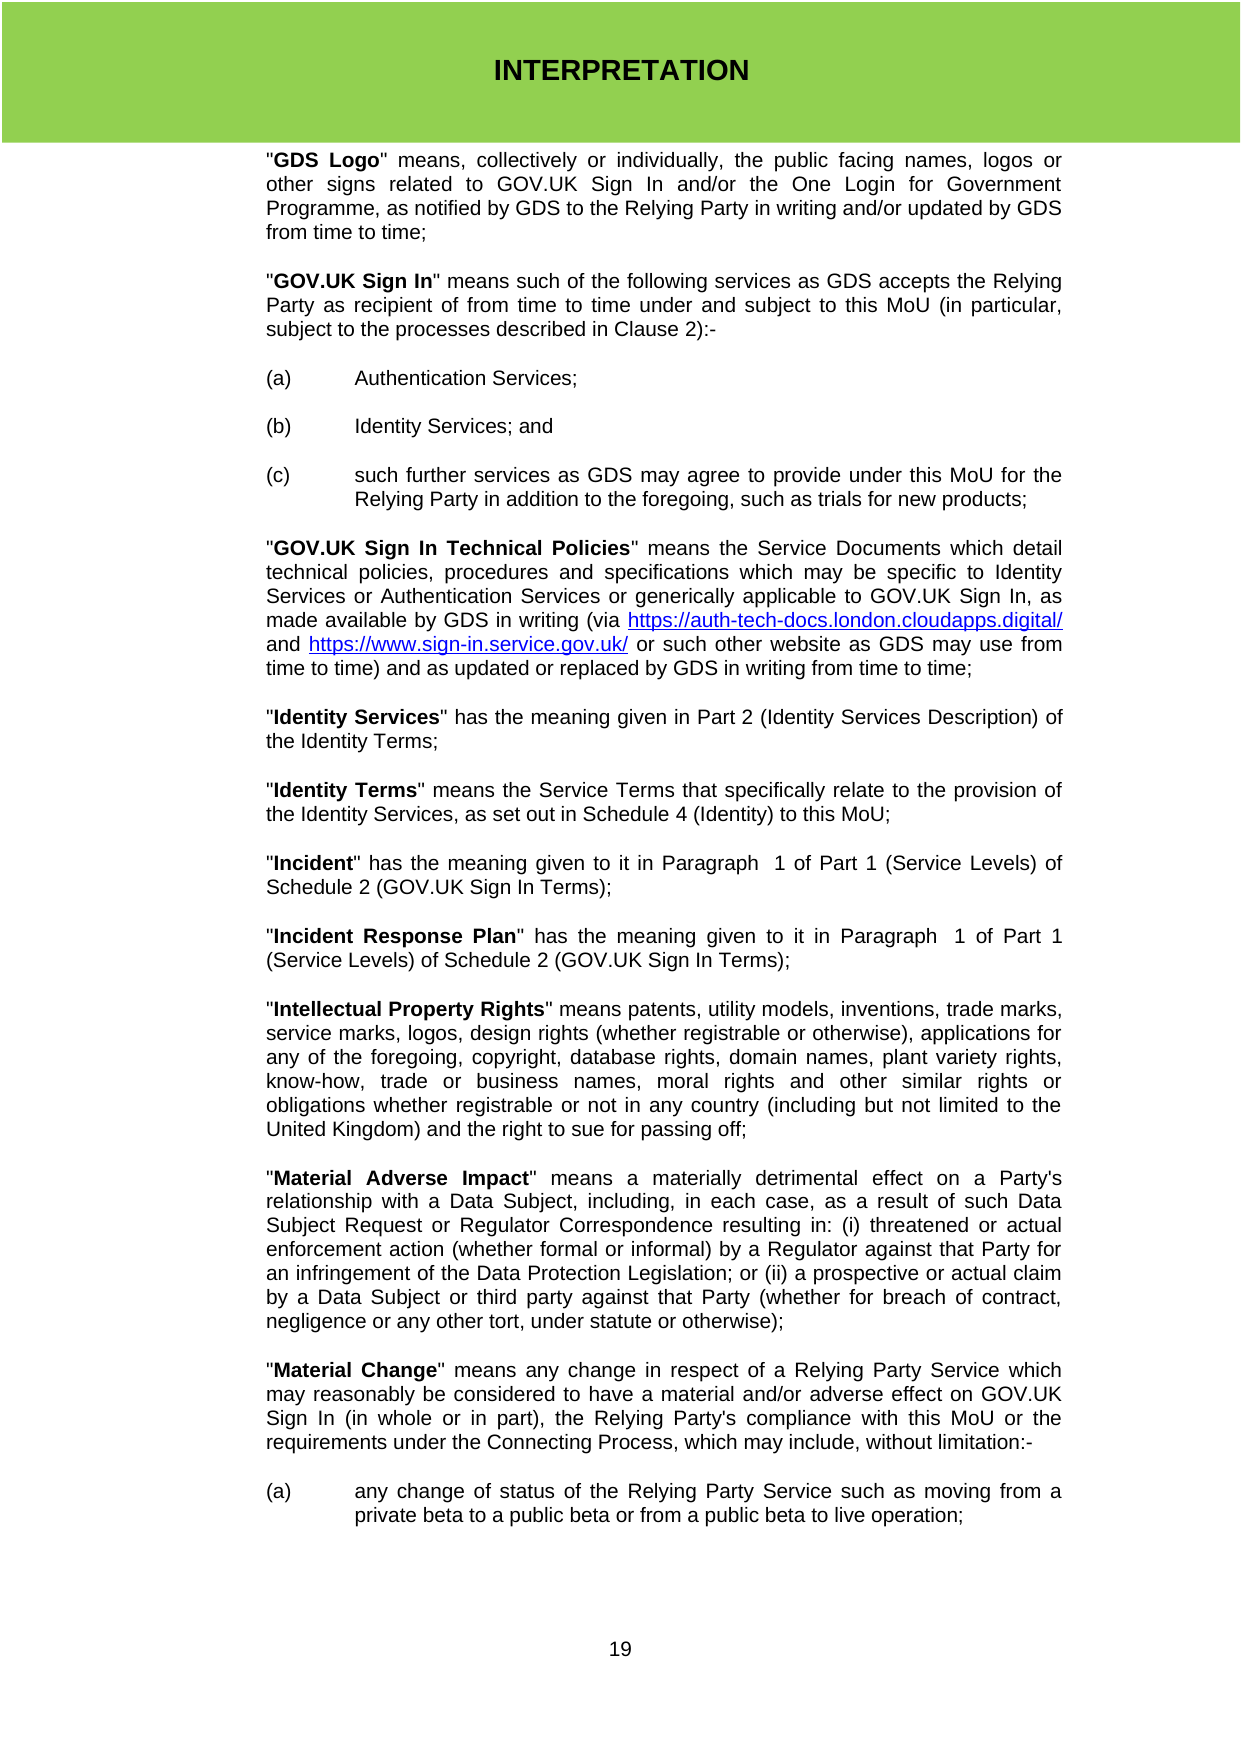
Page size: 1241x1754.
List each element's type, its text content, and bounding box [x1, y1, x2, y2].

list any change of status of the Relying Party Service such as moving from a private beta to a public beta or from a public beta to live operation; [266, 1479, 1063, 1527]
text "Material Change" means any change in respect of a Relying Party Service which may reasonably be considered to have a material and/or adverse effect on GOV.UK Sign In (in whole or in part), the Relying Party's compliance with this MoU or the requirements under the Connecting Process, which may include, without limitation:- [266, 1358, 1063, 1454]
list Identity Services; and [266, 414, 1063, 438]
text "Intellectual Property Rights" means patents, utility models, inventions, trade marks, service marks, logos, design rights (whether registrable or otherwise), applications for any of the foregoing, copyright, database rights, domain names, plant variety rights, know-how, trade or business names, moral rights and other similar rights or obligations whether registrable or not in any country (including but not limited to the United Kingdom) and the right to sue for passing off; [266, 997, 1063, 1140]
text "GOV.UK Sign In Technical Policies" means the Service Documents which detail technical policies, procedures and specifications which may be specific to Identity Services or Authentication Services or generically applicable to GOV.UK Sign In, as made available by GDS in writing (via https://auth-tech-docs.london.cloudapps.digital/ and https://www.sign-in.service.gov.uk/ or such other website as GDS may use from time to time) and as updated or replaced by GDS in writing from time to time; [266, 536, 1063, 680]
text "Identity Services" has the meaning given in Part 2 (Identity Services Description) of the Identity Terms; [266, 705, 1063, 753]
list Authentication Services; [266, 365, 1063, 389]
text "Incident" has the meaning given to it in Paragraph 1 of Part 1 (Service Levels) of Schedule 2 (GOV.UK Sign In Terms); [266, 851, 1063, 899]
text "Material Adverse Impact" means a materially detrimental effect on a Party's relationship with a Data Subject, including, in each case, as a result of such Data Subject Request or Regulator Correspondence resulting in: (i) threatened or actual enforcement action (whether formal or informal) by a Regulator against that Party for an infringement of the Data Protection Legislation; or (ii) a prospective or actual claim by a Data Subject or third party against that Party (whether for breach of contract, negligence or any other tort, under statute or otherwise); [266, 1165, 1063, 1333]
text "GDS Logo" means, collectively or individually, the public facing names, logos or other signs related to GOV.UK Sign In and/or the One Login for Government Programme, as notified by GDS to the Relying Party in writing and/or updated by GDS from time to time; [266, 148, 1063, 243]
text "GOV.UK Sign In" means such of the following services as GDS accepts the Relying Party as recipient of from time to time under and subject to this MoU (in particular, subject to the processes described in Clause 2):- [266, 268, 1063, 340]
text "Identity Terms" means the Service Terms that specifically relate to the provision of the Identity Services, as set out in Schedule 4 (Identity) to this MoU; [266, 778, 1063, 826]
text "Incident Response Plan" has the meaning given to it in Paragraph 1 of Part 1 (Service Levels) of Schedule 2 (GOV.UK Sign In Terms); [266, 924, 1063, 972]
list such further services as GDS may agree to provide under this MoU for the Relying Party in addition to the foregoing, such as trials for new products; [266, 463, 1063, 511]
